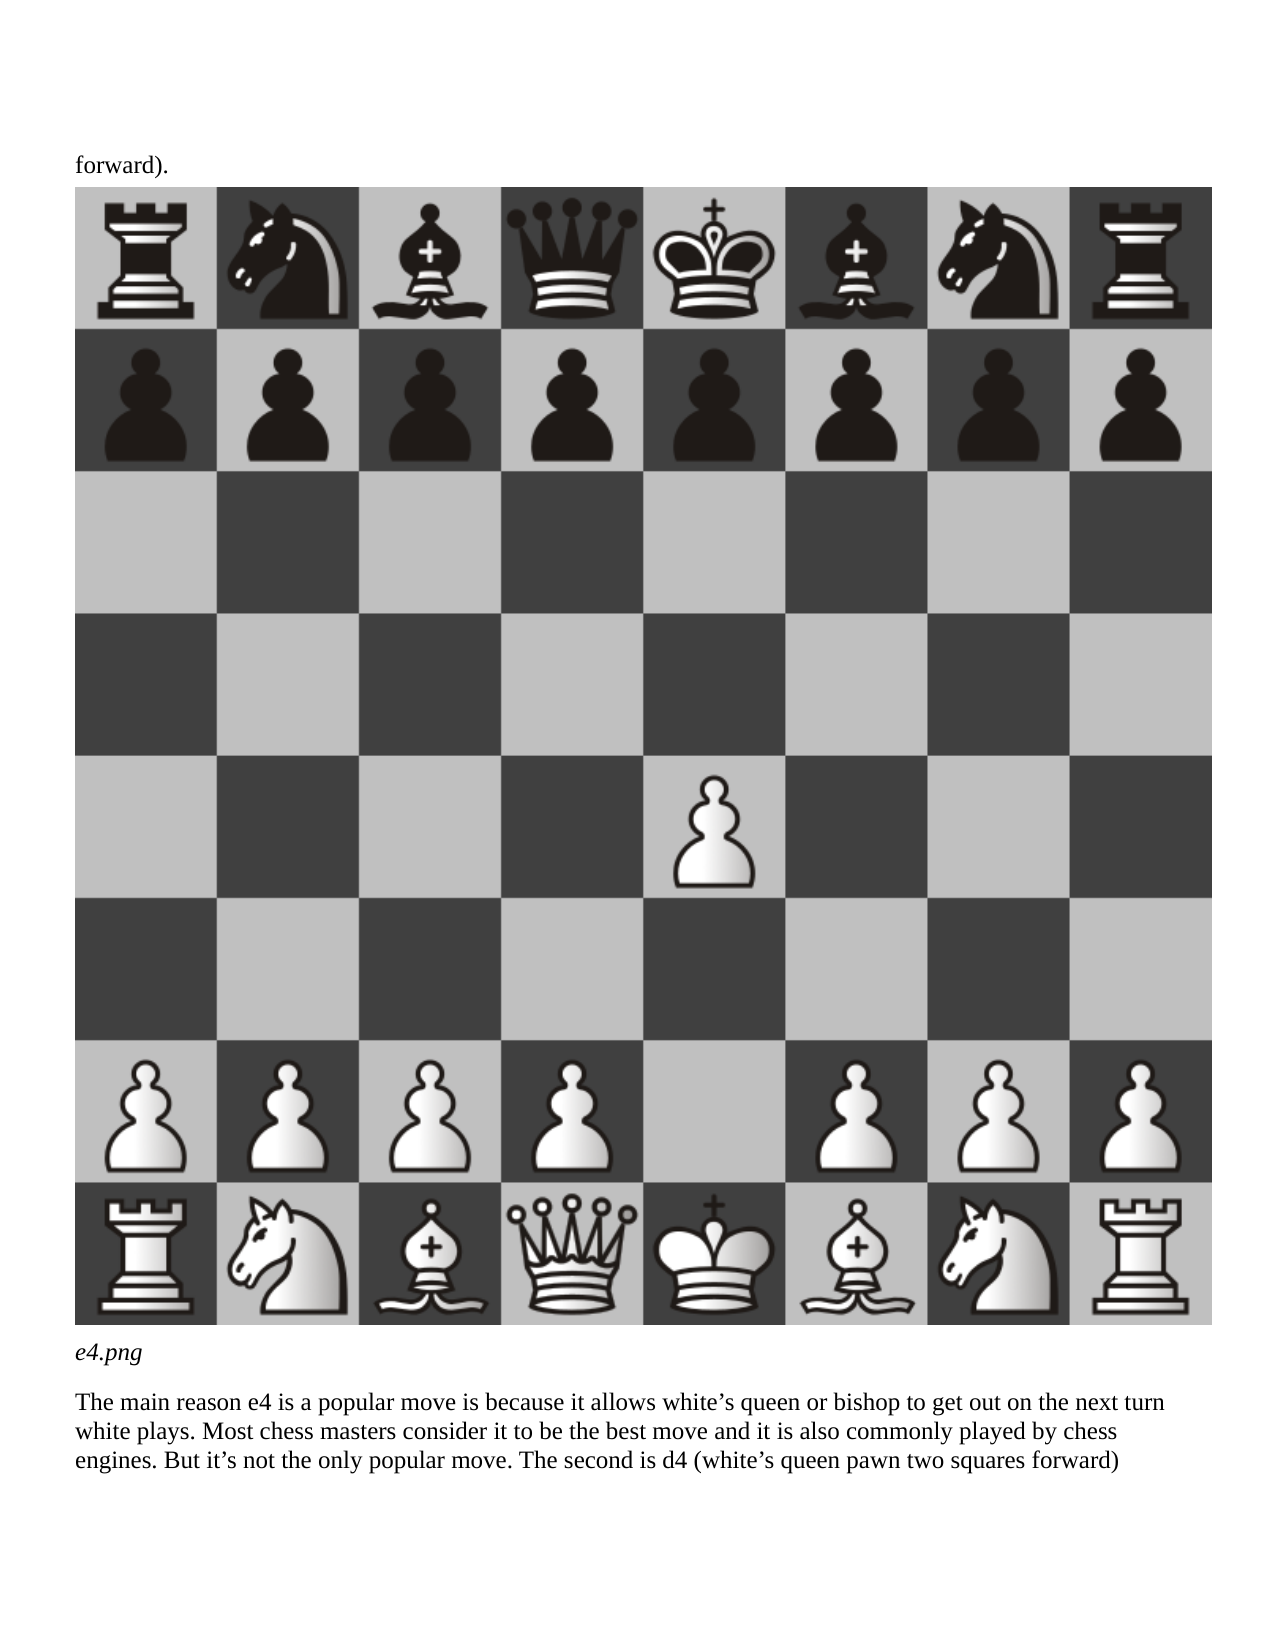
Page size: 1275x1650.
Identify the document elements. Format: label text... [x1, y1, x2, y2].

text forward). [75, 150, 1200, 179]
picture [75, 187, 1212, 1325]
text e4.png [75, 1337, 1200, 1366]
text The main reason e4 is a popular move is because it allows white’s queen or bishop to get out on the next turn white plays. Most chess masters consider it to be the best move and it is also commonly played by chess engines. But it’s not the only popular move. The second is d4 (white’s queen pawn two squares forward) [75, 1387, 1200, 1473]
